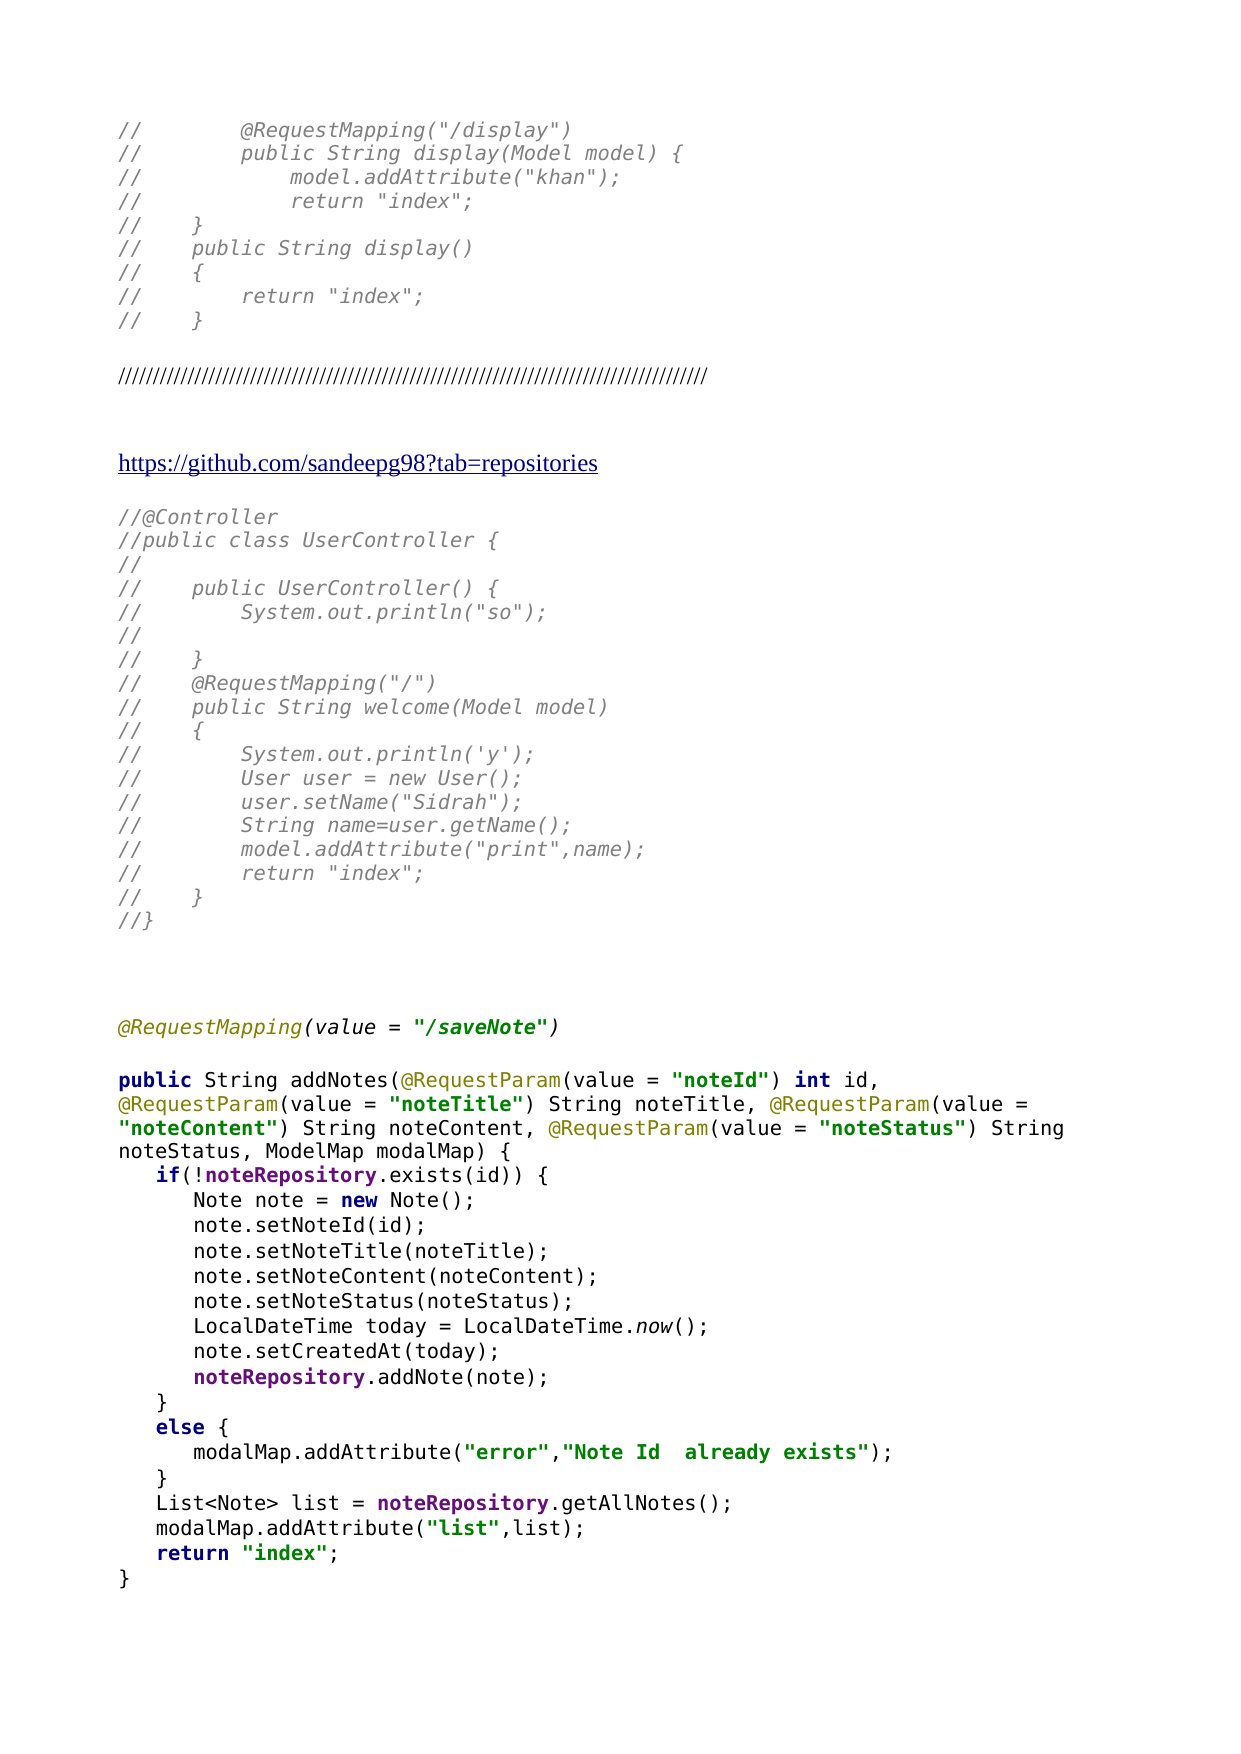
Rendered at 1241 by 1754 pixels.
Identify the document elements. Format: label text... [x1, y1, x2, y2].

text } [118, 1567, 1122, 1591]
text modalMap.addAttribute("error","Note Id already exists"); [118, 1441, 1122, 1466]
text note.setNoteStatus(noteStatus); [118, 1289, 1122, 1315]
text //@Controller [118, 505, 1122, 529]
text } [118, 1466, 1122, 1491]
text //public class UserController { [118, 529, 1122, 553]
text modalMap.addAttribute("list",list); [118, 1516, 1122, 1542]
text if(!noteRepository.exists(id)) { [118, 1163, 1122, 1189]
text // public String display(Model model) { [118, 142, 1122, 166]
text note.setNoteId(id); [118, 1214, 1122, 1239]
text LocalDateTime today = LocalDateTime.now(); [118, 1315, 1122, 1340]
text ///////////////////////////////////////////////////////////////////////////////////// [118, 361, 1122, 390]
text // } [118, 308, 1122, 332]
text // return "index"; [118, 189, 1122, 213]
text // } [118, 648, 1122, 671]
text // } [118, 885, 1122, 909]
text // @RequestMapping("/display") [118, 118, 1122, 142]
text // } [118, 213, 1122, 237]
text // String name=user.getName(); [118, 814, 1122, 838]
text note.setNoteTitle(noteTitle); [118, 1239, 1122, 1264]
text public String addNotes(@RequestParam(value = "noteId") int id, @RequestParam(value = "noteTitle") String noteTitle, @RequestParam(value = "noteContent") String noteContent, @RequestParam(value = "noteStatus") String noteStatus, ModelMap modalMap) { [118, 1068, 1122, 1163]
text // { [118, 261, 1122, 284]
text // { [118, 719, 1122, 743]
text // public String display() [118, 237, 1122, 261]
text List<Note> list = noteRepository.getAllNotes(); [118, 1491, 1122, 1516]
text // @RequestMapping("/") [118, 671, 1122, 695]
text // public UserController() { [118, 576, 1122, 600]
text else { [118, 1416, 1122, 1441]
text return "index"; [118, 1542, 1122, 1567]
text Note note = new Note(); [118, 1189, 1122, 1214]
text // System.out.println("so"); [118, 600, 1122, 624]
text // [118, 553, 1122, 576]
text // return "index"; [118, 861, 1122, 885]
text //} [118, 909, 1122, 933]
text https://github.com/sandeepg98?tab=repositories [118, 448, 1122, 476]
text // User user = new User(); [118, 766, 1122, 790]
text @RequestMapping(value = "/saveNote") [118, 1015, 1122, 1039]
text // public String welcome(Model model) [118, 695, 1122, 719]
text // user.setName("Sidrah"); [118, 790, 1122, 814]
text // System.out.println('y'); [118, 743, 1122, 766]
text // model.addAttribute("khan"); [118, 166, 1122, 189]
text noteRepository.addNote(note); [118, 1365, 1122, 1390]
text // return "index"; [118, 284, 1122, 308]
text note.setNoteContent(noteContent); [118, 1264, 1122, 1289]
text } [118, 1390, 1122, 1416]
text note.setCreatedAt(today); [118, 1340, 1122, 1365]
text // [118, 624, 1122, 648]
text // model.addAttribute("print",name); [118, 838, 1122, 861]
